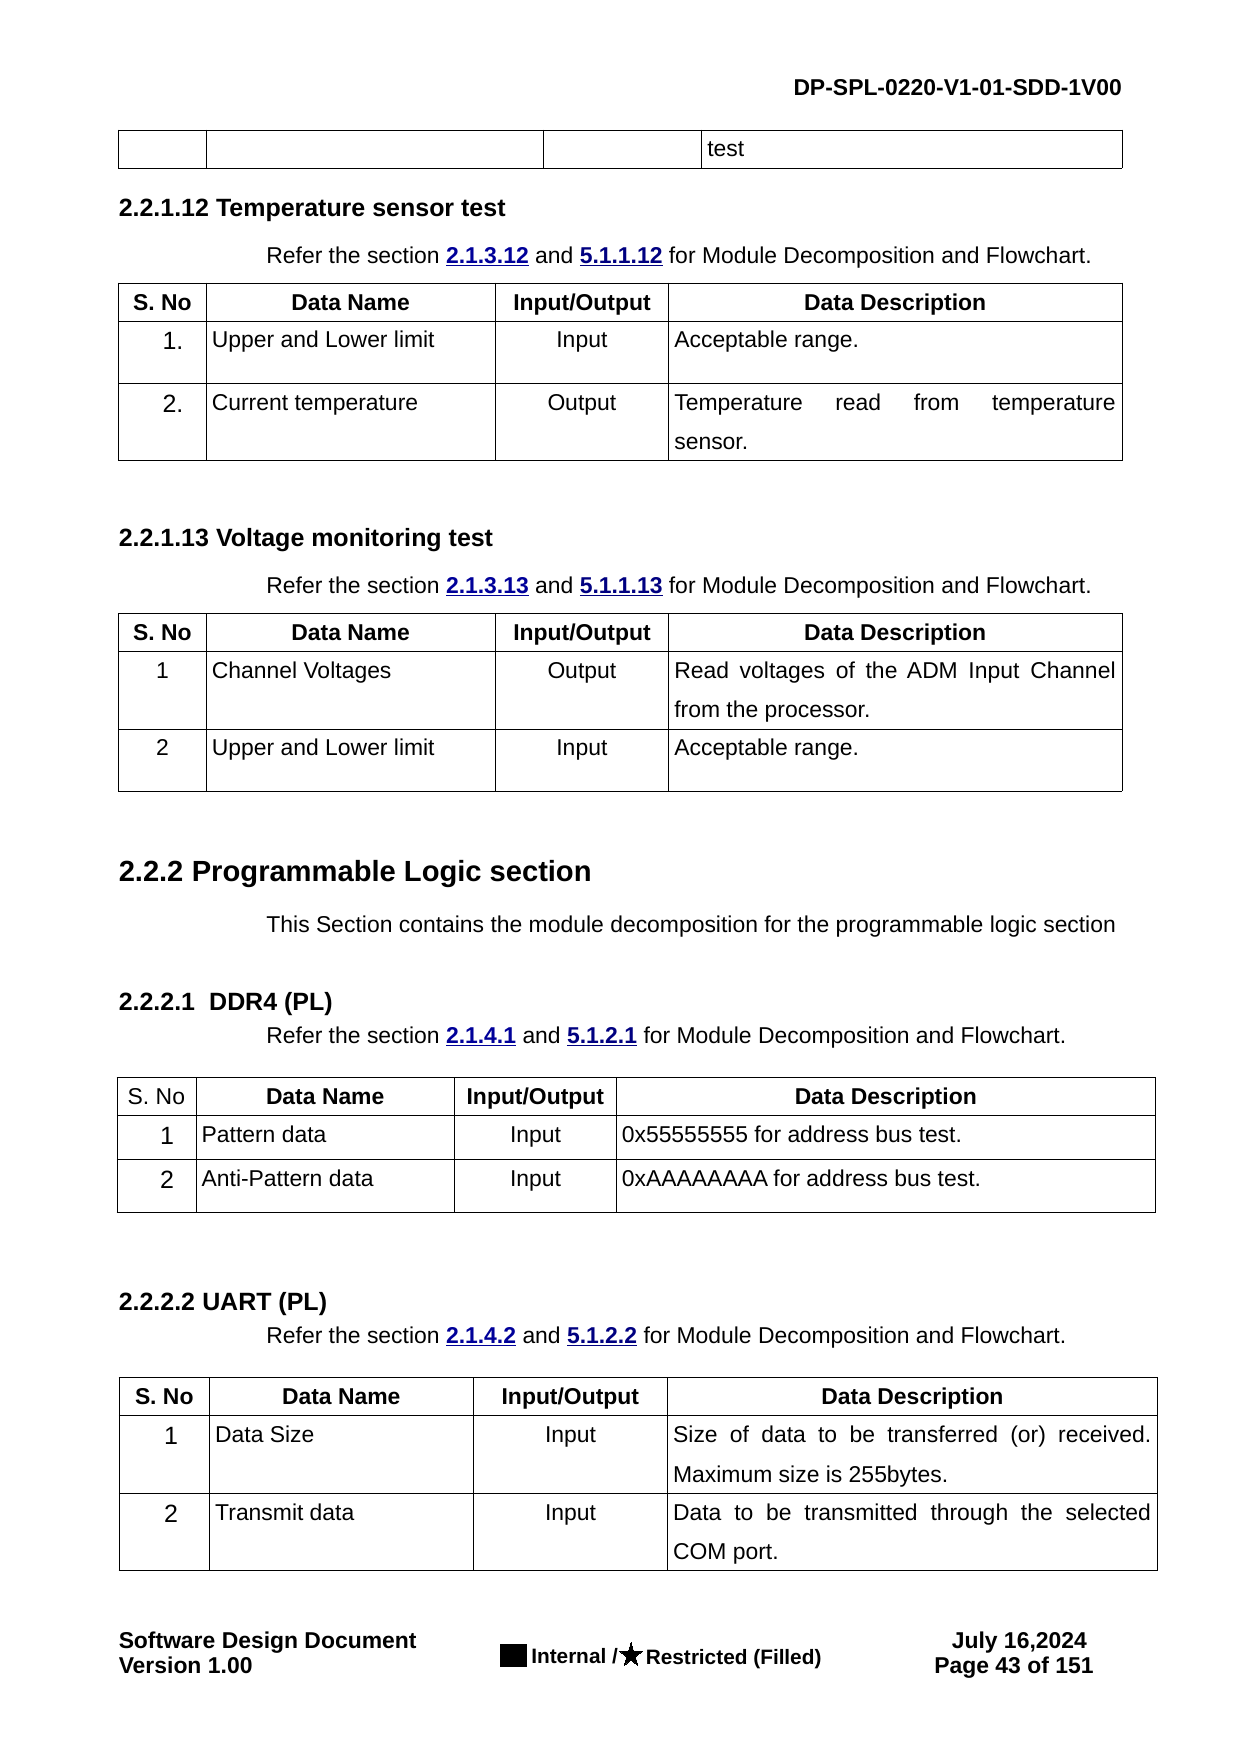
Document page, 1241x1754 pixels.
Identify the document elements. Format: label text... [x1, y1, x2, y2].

table_cell Acceptable range. [669, 322, 1122, 383]
table_cell Transmit data [210, 1494, 473, 1570]
table_cell Acceptable range. [669, 730, 1122, 791]
table_header S. No [118, 1078, 196, 1115]
subtitle Temperature sensor test [118, 192, 1122, 221]
table_cell Input [474, 1494, 667, 1570]
table_cell Data to be transmitted through the selected COM port. [668, 1494, 1157, 1570]
table_header Data Name [197, 1078, 454, 1115]
table_header S. No [119, 284, 206, 321]
table_cell Output [496, 652, 668, 728]
table_header Data Name [207, 284, 495, 321]
table_header Input/Output [455, 1078, 616, 1115]
table_header Input/Output [474, 1378, 667, 1415]
subtitle DDR4 (PL) [118, 987, 1122, 1016]
table_cell [207, 131, 543, 167]
subtitle Programmable Logic section [118, 853, 1122, 887]
text Refer the section 2.1.4.2 and 5.1.2.2 for Module Decomposition and Flowchart. [118, 1322, 1122, 1348]
table_cell [120, 1416, 209, 1493]
table_cell 0xAAAAAAAA for address bus test. [617, 1160, 1155, 1212]
table_cell Data Size [210, 1416, 473, 1493]
table_cell Channel Voltages [207, 652, 495, 728]
table_cell 2 [119, 730, 206, 791]
table_header Input/Output [496, 284, 668, 321]
table_header Data Name [210, 1378, 473, 1415]
table_header Data Name [207, 614, 495, 651]
table_cell Output [496, 384, 668, 460]
table_cell [544, 131, 701, 167]
table_cell Input [496, 322, 668, 383]
table_header Data Description [669, 284, 1122, 321]
table_cell Current temperature [207, 384, 495, 460]
table_cell 3 [118, 1160, 196, 1212]
table_cell Input [455, 1160, 616, 1212]
table_cell Pattern data [197, 1116, 454, 1159]
table_cell 0x55555555 for address bus test. [617, 1116, 1155, 1159]
table_header S. No [119, 614, 206, 651]
table_cell test [702, 131, 1122, 167]
text Refer the section 2.1.3.12 and 5.1.1.12 for Module Decomposition and Flowchart. [118, 242, 1122, 268]
table_header Data Description [617, 1078, 1155, 1115]
table_cell [119, 131, 206, 167]
subtitle UART (PL) [118, 1287, 1122, 1316]
table_cell 2 [118, 1116, 196, 1159]
table_cell Anti-Pattern data [197, 1160, 454, 1212]
text This Section contains the module decomposition for the programmable logic section [118, 912, 1122, 937]
table_cell Input [474, 1416, 667, 1493]
table_cell Upper and Lower limit [207, 730, 495, 791]
table_cell [119, 322, 206, 383]
table_cell Read voltages of the ADM Input Channel from the processor. [669, 652, 1122, 728]
text Refer the section 2.1.3.13 and 5.1.1.13 for Module Decomposition and Flowchart. [118, 572, 1122, 599]
table_cell Input [455, 1116, 616, 1159]
table_cell Upper and Lower limit [207, 322, 495, 383]
table_cell Temperature read from temperature sensor. [669, 384, 1122, 460]
table_cell Input [496, 730, 668, 791]
table_cell [119, 384, 206, 460]
text Refer the section 2.1.4.1 and 5.1.2.1 for Module Decomposition and Flowchart. [118, 1022, 1122, 1048]
table_cell [120, 1494, 209, 1570]
table_header Data Description [668, 1378, 1157, 1415]
table_header Data Description [669, 614, 1122, 651]
table_cell 1 [119, 652, 206, 728]
subtitle Voltage monitoring test [118, 523, 1122, 552]
table_header S. No [120, 1378, 209, 1415]
table_header Input/Output [496, 614, 668, 651]
table_cell Size of data to be transferred (or) received. Maximum size is 255bytes. [668, 1416, 1157, 1493]
